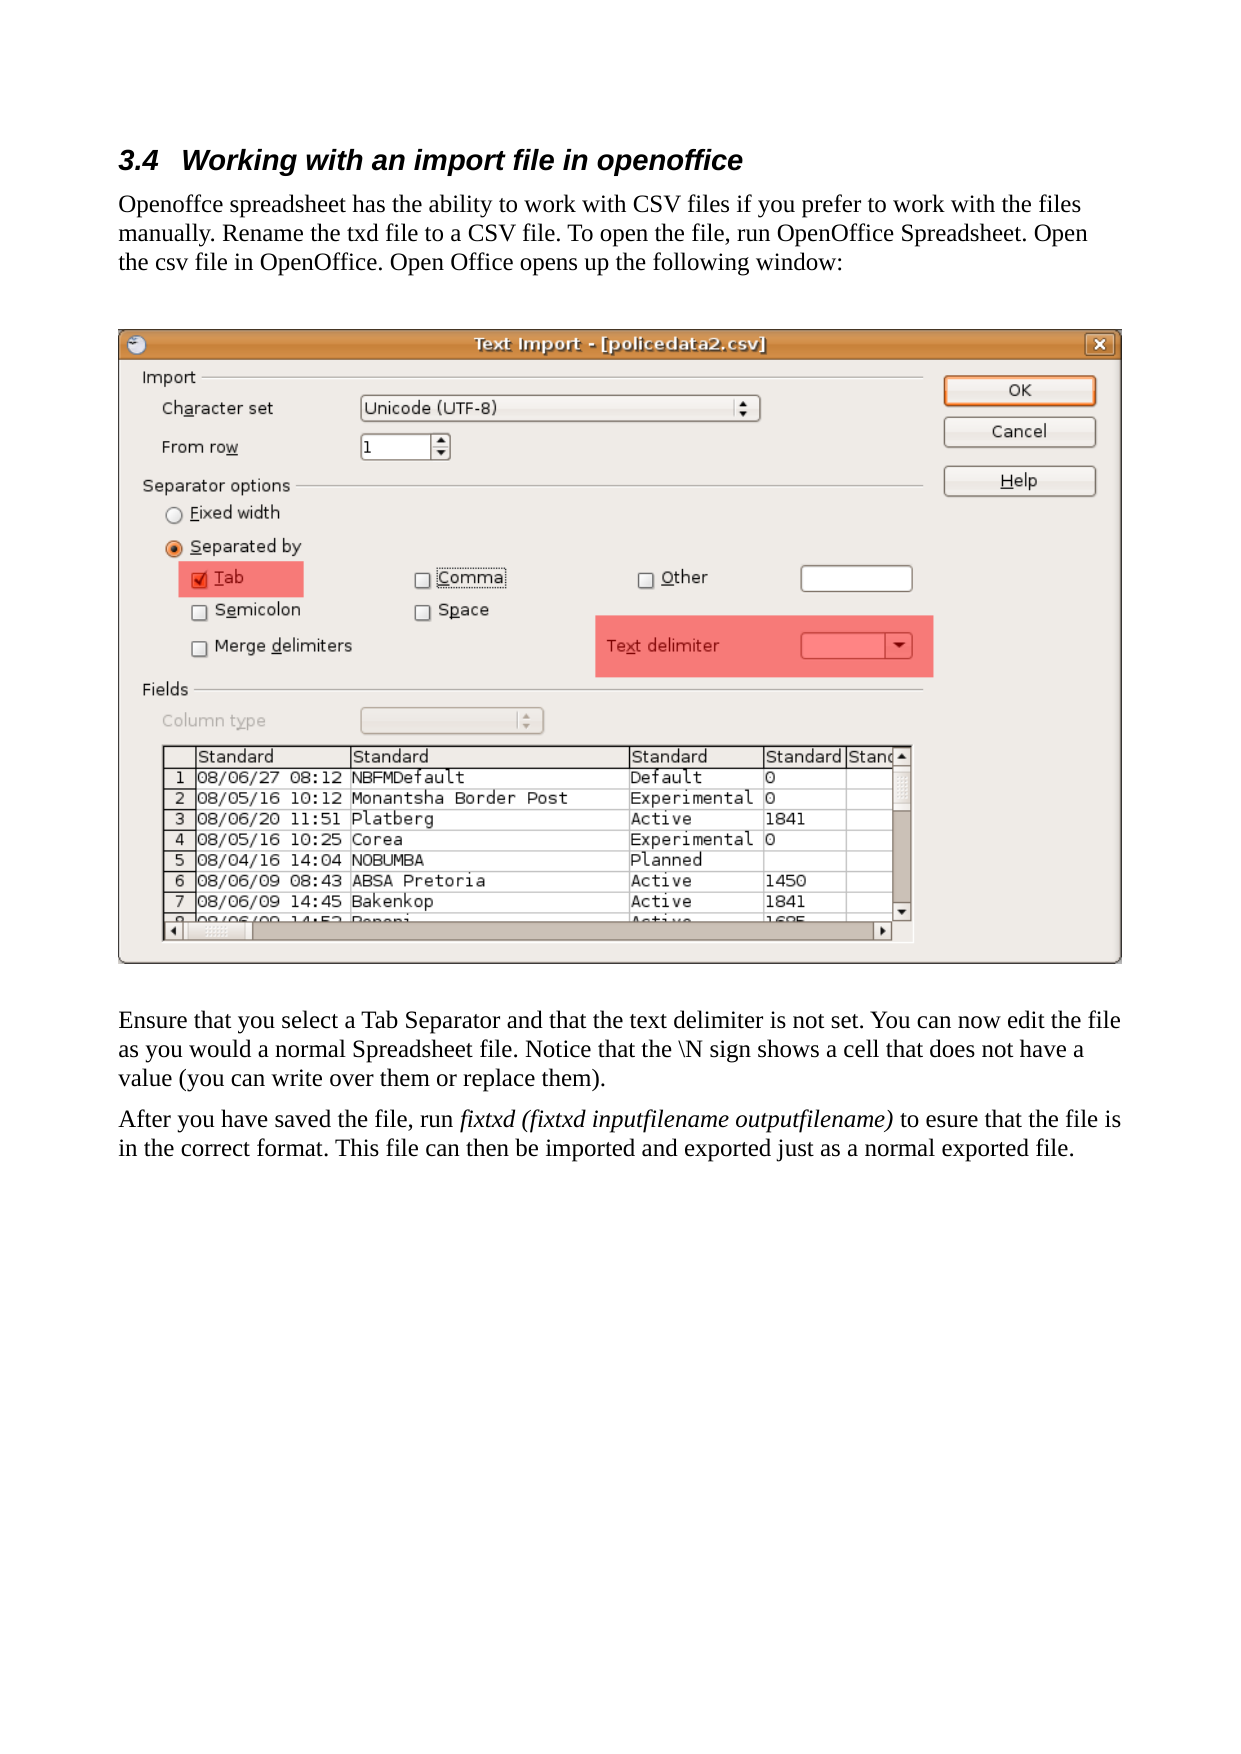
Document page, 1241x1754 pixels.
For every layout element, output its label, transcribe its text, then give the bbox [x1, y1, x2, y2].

text Ensure that you select a Tab Separator and that the text delimiter is not set. You can now edit the file as you would a normal Spreadsheet file. Notice that the \N sign shows a cell that does not have a value (you can write over them or replace them). [118, 1005, 1122, 1091]
text Openoffce spreadsheet has the ability to work with CSV files if you prefer to work with the files manually. Rename the txd file to a CSV file. To open the file, run OpenOffice Spreadsheet. Open the csv file in OpenOffice. Open Office opens up the following window: [118, 189, 1122, 275]
text After you have saved the file, run fixtxd (fixtxd inputfilename outputfilename) to esure that the file is in the correct format. This file can then be imported and exported just as a normal exported file. [118, 1104, 1122, 1161]
subtitle Working with an import file in openoffice [118, 143, 1122, 177]
picture [118, 329, 1122, 964]
